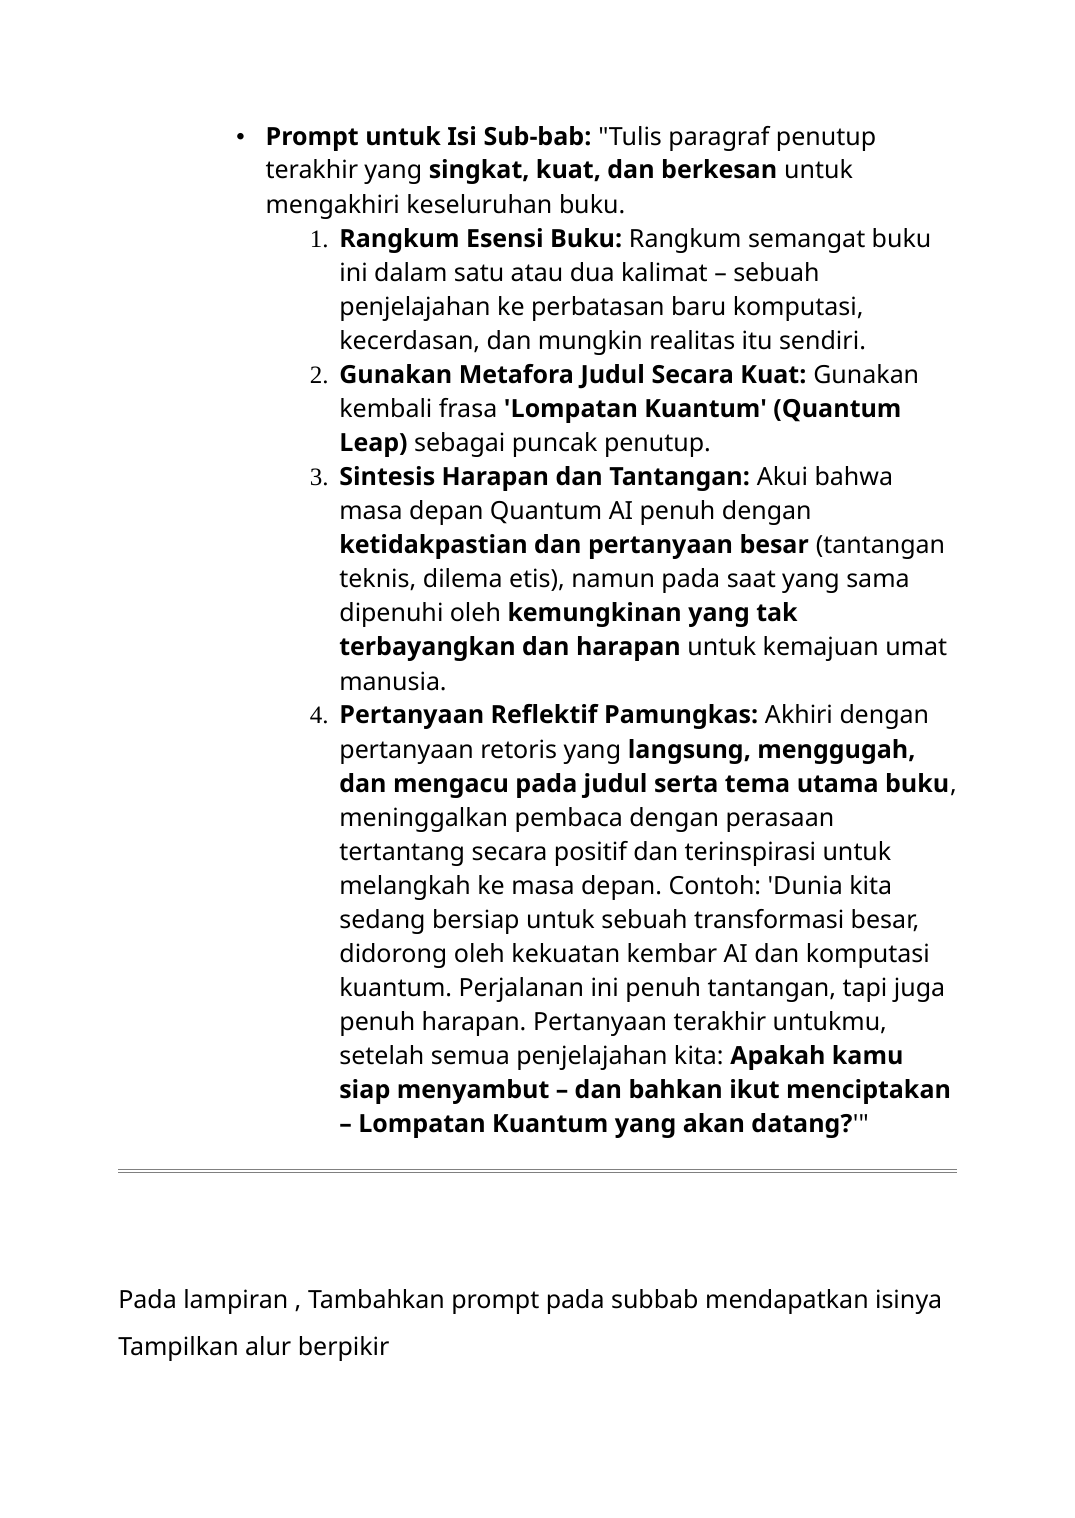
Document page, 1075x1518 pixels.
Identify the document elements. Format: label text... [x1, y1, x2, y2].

list Rangkum Esensi Buku: Rangkum semangat buku ini dalam satu atau dua kalimat – sebuah penjelajahan ke perbatasan baru komputasi, kecerdasan, dan mungkin realitas itu sendiri. [309, 220, 957, 357]
list Pertanyaan Reflektif Pamungkas: Akhiri dengan pertanyaan retoris yang langsung, menggugah, dan mengacu pada judul serta tema utama buku, meninggalkan pembaca dengan perasaan tertantang secara positif dan terinspirasi untuk melangkah ke masa depan. Contoh: 'Dunia kita sedang bersiap untuk sebuah transformasi besar, didorong oleh kekuatan kembar AI dan komputasi kuantum. Perjalanan ini penuh tantangan, tapi juga penuh harapan. Pertanyaan terakhir untukmu, setelah semua penjelajahan kita: Apakah kamu siap menyambut – dan bahkan ikut menciptakan – Lompatan Kuantum yang akan datang?'" [309, 697, 957, 1140]
text Pada lampiran , Tambahkan prompt pada subbab mendapatkan isinya [118, 1282, 957, 1316]
list Prompt untuk Isi Sub-bab: "Tulis paragraf penutup terakhir yang singkat, kuat, dan berkesan untuk mengakhiri keseluruhan buku. [236, 118, 957, 220]
list Sintesis Harapan dan Tantangan: Akui bahwa masa depan Quantum AI penuh dengan ketidakpastian dan pertanyaan besar (tantangan teknis, dilema etis), namun pada saat yang sama dipenuhi oleh kemungkinan yang tak terbayangkan dan harapan untuk kemajuan umat manusia. [309, 459, 957, 697]
text Tampilkan alur berpikir [118, 1328, 957, 1363]
list Gunakan Metafora Judul Secara Kuat: Gunakan kembali frasa 'Lompatan Kuantum' (Quantum Leap) sebagai puncak penutup. [309, 357, 957, 459]
